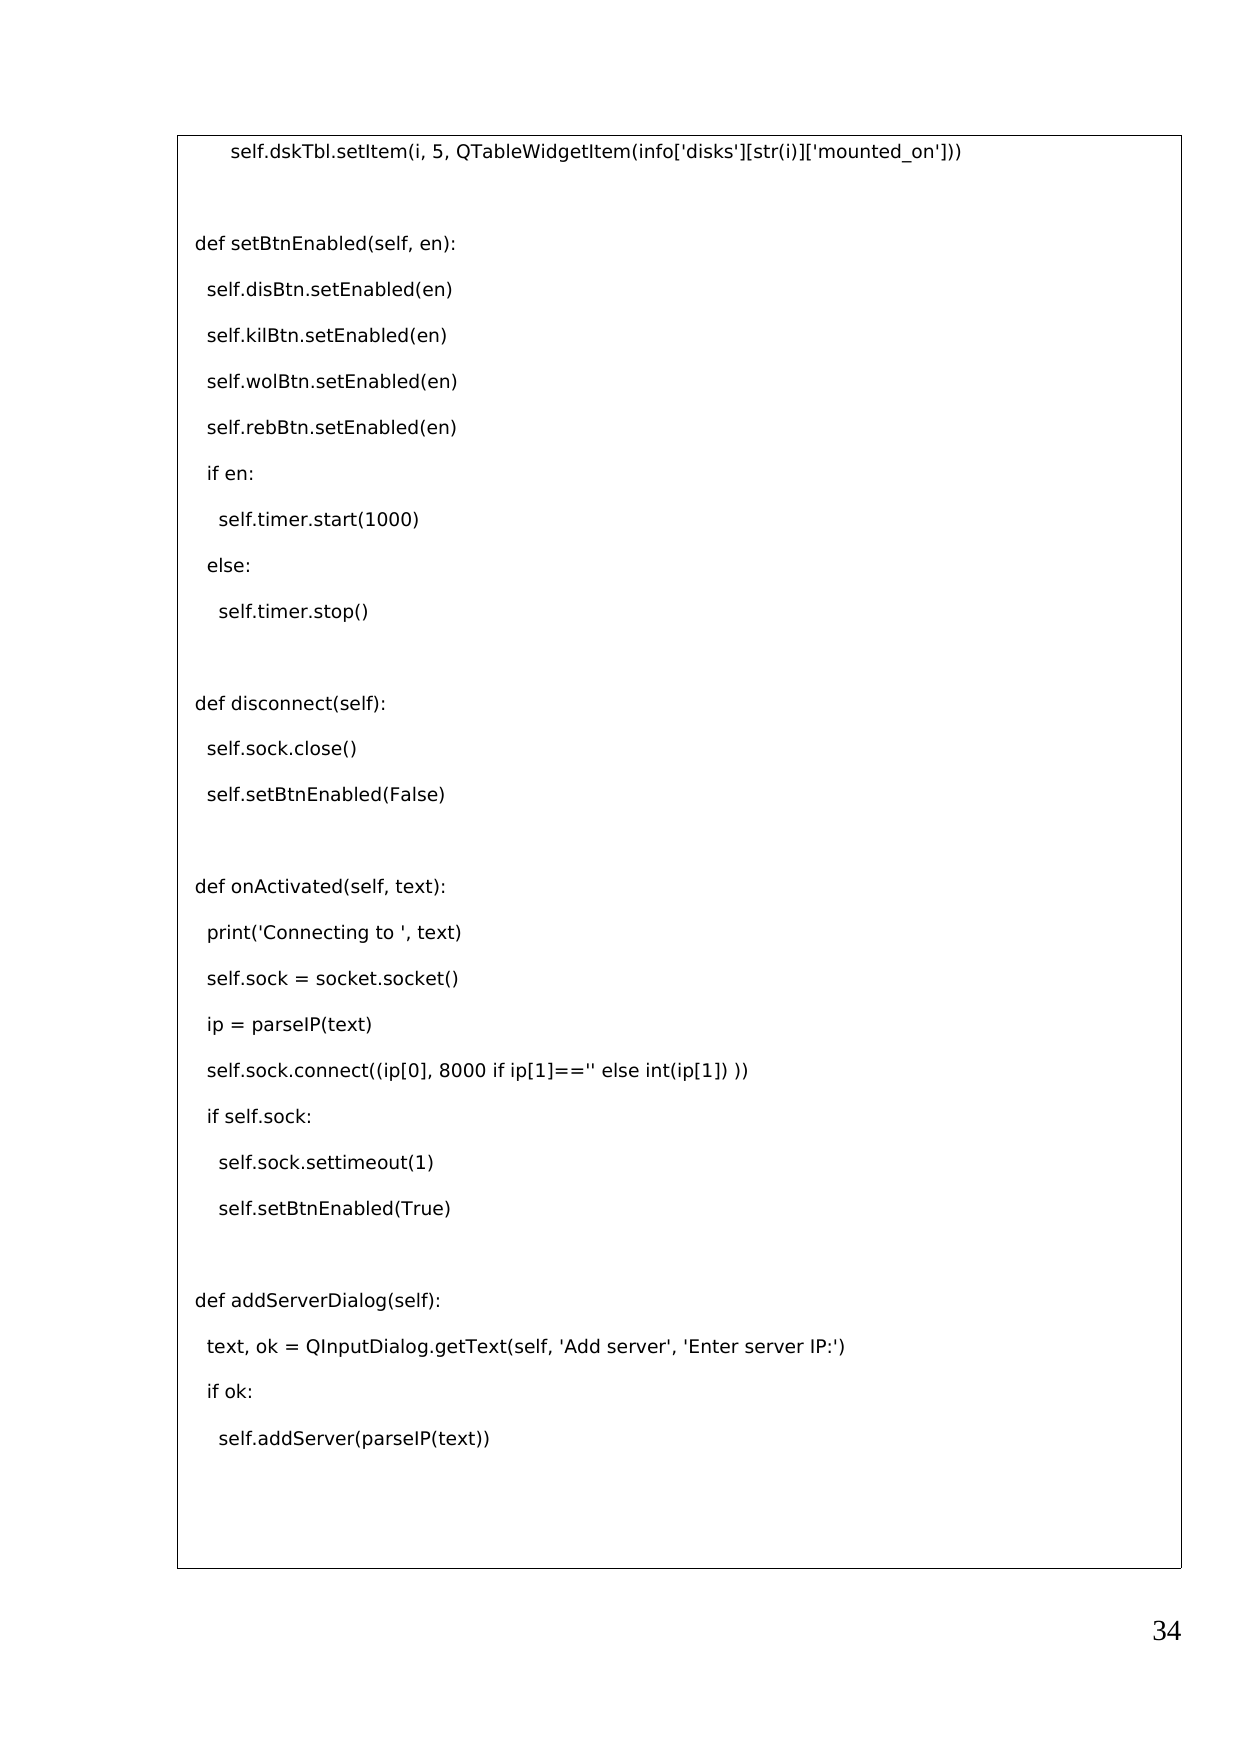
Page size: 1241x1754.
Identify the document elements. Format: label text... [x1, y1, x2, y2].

table_header self.dskTbl.setItem(i, 5, QTableWidgetItem(info['disks'][str(i)]['mounted_on'])) def setBtnEnabled(self, en): self.disBtn.setEnabled(en) self.kilBtn.setEnabled(en) self.wolBtn.setEnabled(en) self.rebBtn.setEnabled(en) if en: self.timer.start(1000) else: self.timer.stop() def disconnect(self): self.sock.close() self.setBtnEnabled(False) def onActivated(self, text): print('Connecting to ', text) self.sock = socket.socket() ip = parseIP(text) self.sock.connect((ip[0], 8000 if ip[1]=='' else int(ip[1]) )) if self.sock: self.sock.settimeout(1) self.setBtnEnabled(True) def addServerDialog(self): text, ok = QInputDialog.getText(self, 'Add server', 'Enter server IP:') if ok: self.addServer(parseIP(text)) [178, 136, 1181, 1568]
